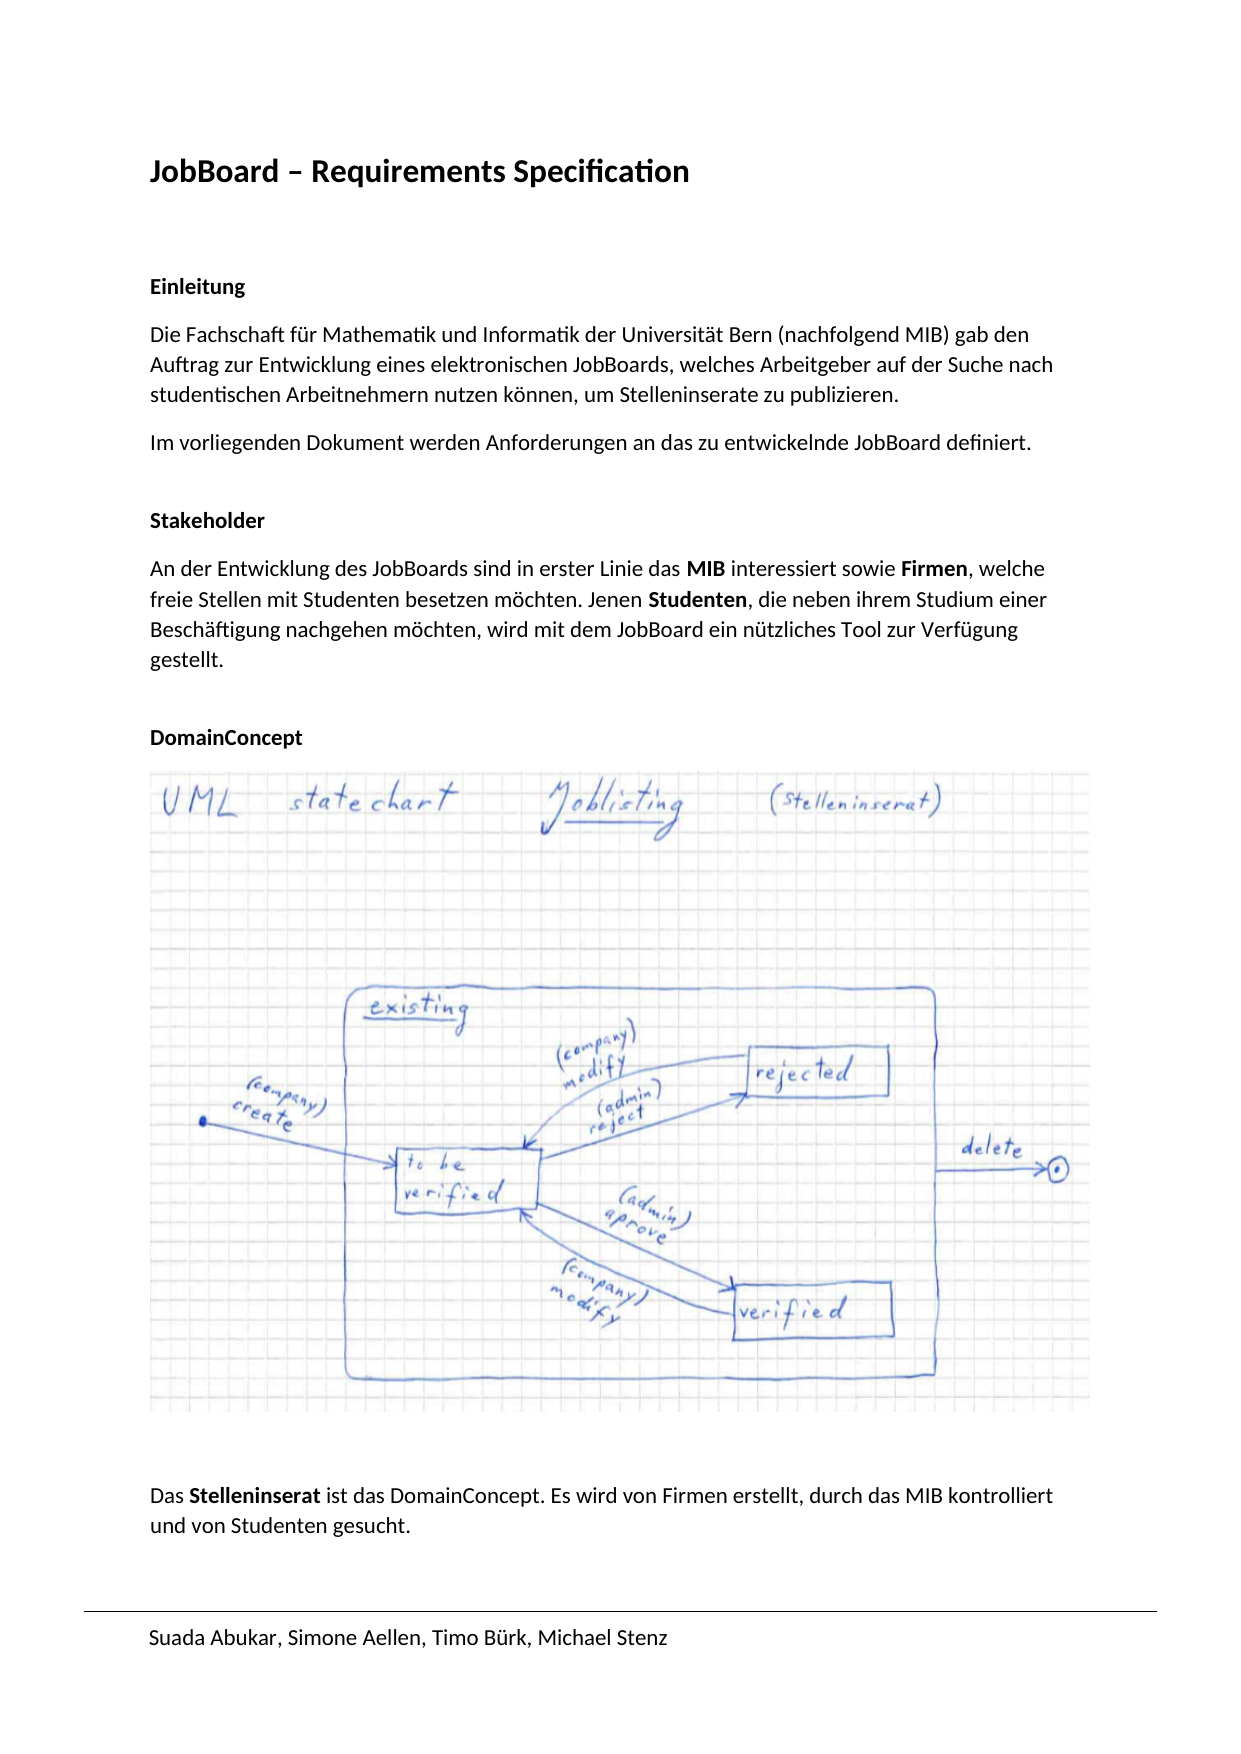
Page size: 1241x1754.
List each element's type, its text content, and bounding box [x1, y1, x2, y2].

text Die Fachschaft für Mathematik und Informatik der Universität Bern (nachfolgend MIB) gab den Auftrag zur Entwicklung eines elektronischen JobBoards, welches Arbeitgeber auf der Suche nach studentischen Arbeitnehmern nutzen können, um Stelleninserate zu publizieren. [150, 320, 1090, 409]
text JobBoard – Requirements Specification [150, 150, 1090, 191]
text Im vorliegenden Dokument werden Anforderungen an das zu entwickelnde JobBoard definiert. [150, 428, 1090, 487]
list DomainConcept [150, 723, 1090, 751]
list Einleitung [150, 272, 1090, 300]
picture [150, 771, 1091, 1412]
text Das Stelleninserat ist das DomainConcept. Es wird von Firmen erstellt, durch das MIB kontrolliert und von Studenten gesucht. [150, 1481, 1090, 1570]
list Stakeholder [150, 507, 1090, 535]
text An der Entwicklung des JobBoards sind in erster Linie das MIB interessiert sowie Firmen, welche freie Stellen mit Studenten besetzen möchten. Jenen Studenten, die neben ihrem Studium einer Beschäftigung nachgehen möchten, wird mit dem JobBoard ein nützliches Tool zur Verfügung gestellt. [150, 554, 1090, 703]
